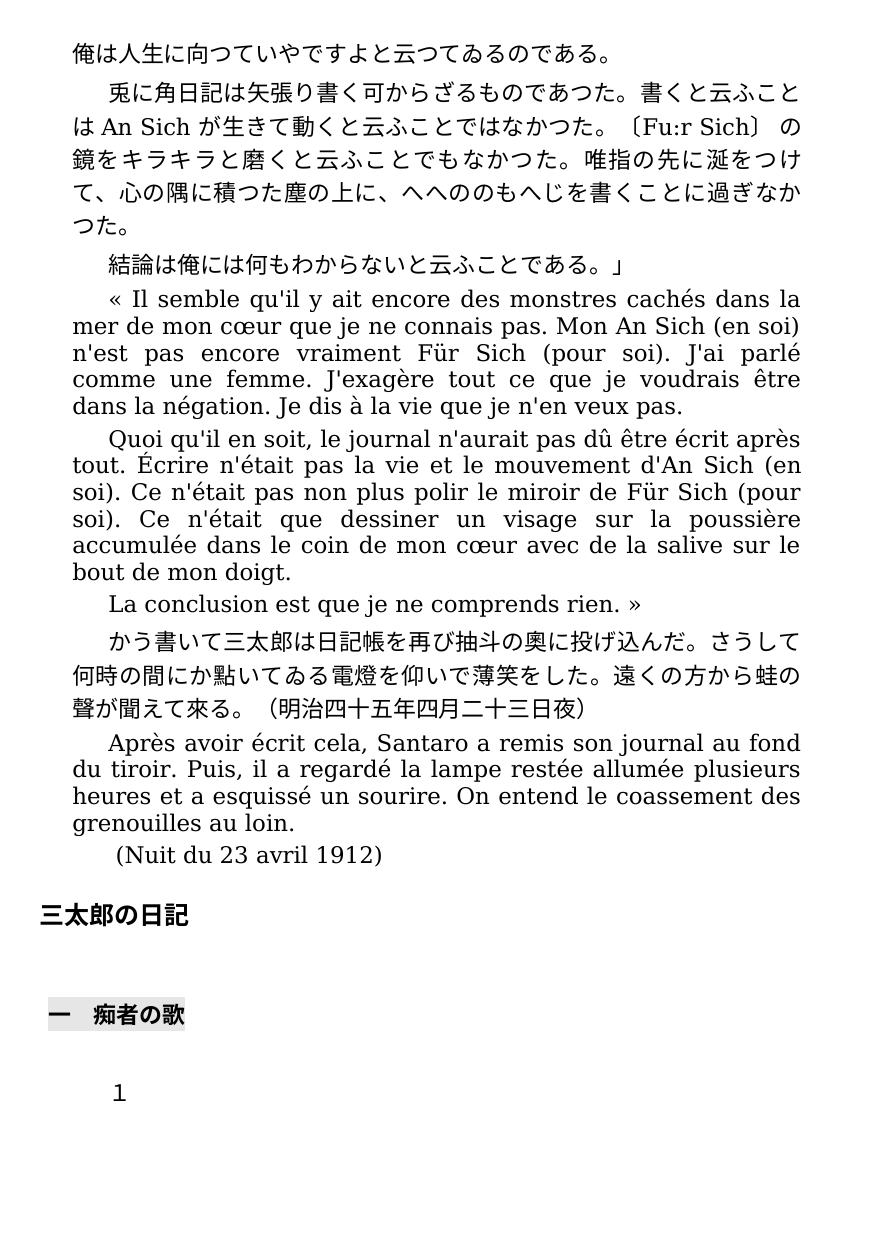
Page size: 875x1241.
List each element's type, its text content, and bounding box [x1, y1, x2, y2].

text 結論は俺には何もわからないと云ふことである。」 [72, 247, 802, 281]
text Quoi qu'il en soit, le journal n'aurait pas dû être écrit après tout. Écrire n'était pas la vie et le mouvement d'An Sich (en soi). Ce n'était pas non plus polir le miroir de Für Sich (pour soi). Ce n'était que dessiner un visage sur la poussière accumulée dans le coin de mon cœur avec de la salive sur le bout de mon doigt. [72, 426, 802, 586]
text かう書いて三太郎は日記帳を再び抽斗の奧に投げ込んだ。さうして何時の間にか點いてゐる電燈を仰いで薄笑をした。遠くの方から蛙の聲が聞えて來る。（明治四十五年四月二十三日夜） [72, 624, 802, 724]
text １ [72, 1075, 802, 1108]
text 兎に角日記は矢張り書く可からざるものであつた。書くと云ふことは An Sich が生きて動くと云ふことではなかつた。〔Fu:r Sich〕 の鏡をキラキラと磨くと云ふことでもなかつた。唯指の先に涎をつけて、心の隅に積つた塵の上に、へへののもへじを書くことに過ぎなかつた。 [72, 75, 802, 241]
text « Il semble qu'il y ait encore des monstres cachés dans la mer de mon cœur que je ne connais pas. Mon An Sich (en soi) n'est pas encore vraiment Für Sich (pour soi). J'ai parlé comme une femme. J'exagère tout ce que je voudrais être dans la négation. Je dis à la vie que je n'en veux pas. [72, 286, 802, 420]
subtitle 一 痴者の歌 [185, 997, 838, 1031]
subtitle 三太郎の日記 [36, 893, 838, 935]
text La conclusion est que je ne comprends rien. » [72, 592, 802, 618]
text Après avoir écrit cela, Santaro a remis son journal au fond du tiroir. Puis, il a regardé la lampe restée allumée plusieurs heures et a esquissé un sourire. On entend le coassement des grenouilles au loin. [72, 730, 802, 837]
text 俺は人生に向つていやですよと云つてゐるのである。 [72, 36, 802, 69]
text (Nuit du 23 avril 1912) [72, 842, 802, 869]
